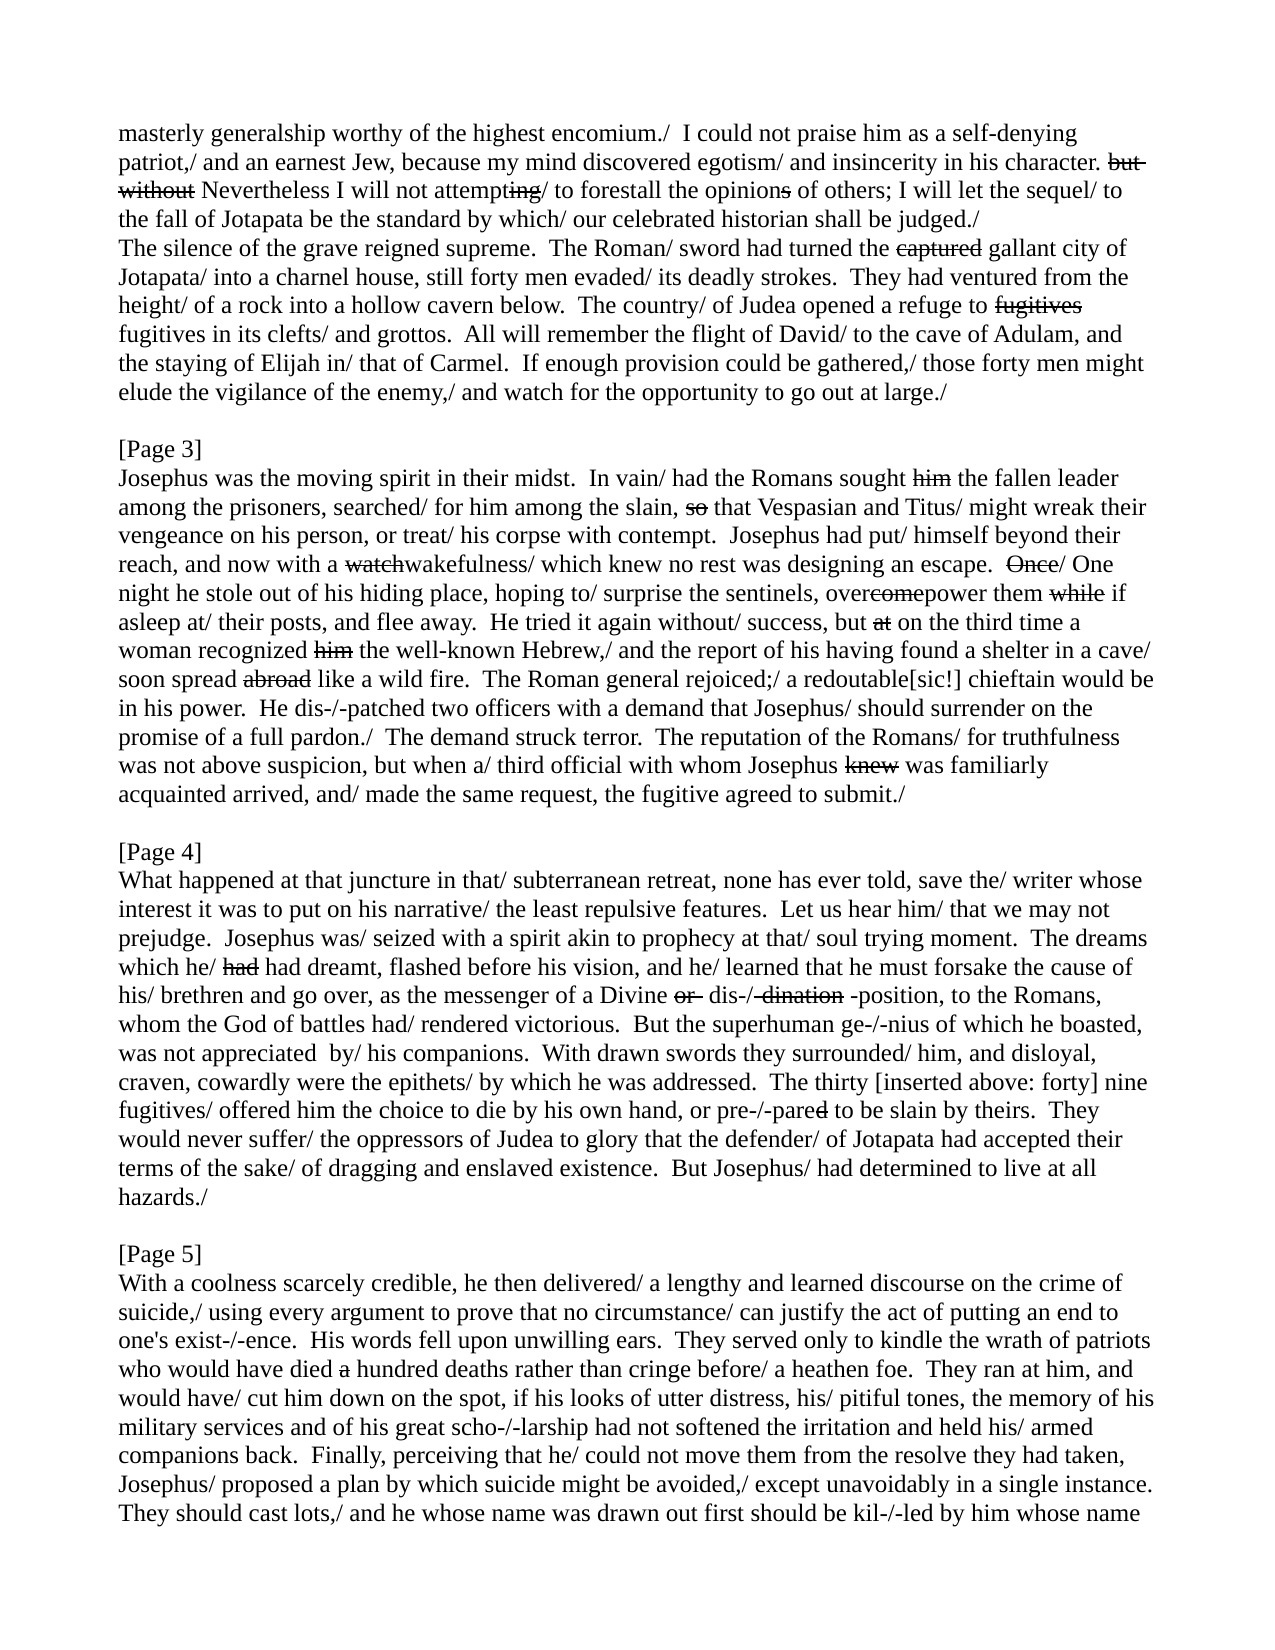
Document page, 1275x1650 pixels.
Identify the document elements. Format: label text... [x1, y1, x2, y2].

text [Page 3] [118, 434, 1157, 463]
text The silence of the grave reigned supreme. The Roman/ sword had turned the captured gallant city of Jotapata/ into a charnel house, still forty men evaded/ its deadly strokes. They had ventured from the height/ of a rock into a hollow cavern below. The country/ of Judea opened a refuge to fugitives fugitives in its clefts/ and grottos. All will remember the flight of David/ to the cave of Adulam, and the staying of Elijah in/ that of Carmel. If enough provision could be gathered,/ those forty men might elude the vigilance of the enemy,/ and watch for the opportunity to go out at large./ [118, 233, 1157, 406]
text What happened at that juncture in that/ subterranean retreat, none has ever told, save the/ writer whose interest it was to put on his narrative/ the least repulsive features. Let us hear him/ that we may not prejudge. Josephus was/ seized with a spirit akin to prophecy at that/ soul trying moment. The dreams which he/ had had dreamt, flashed before his vision, and he/ learned that he must forsake the cause of his/ brethren and go over, as the messenger of a Divine or- dis-/-dination -position, to the Romans, whom the God of battles had/ rendered victorious. But the superhuman ge-/-nius of which he boasted, was not appreciated by/ his companions. With drawn swords they surrounded/ him, and disloyal, craven, cowardly were the epithets/ by which he was addressed. The thirty [inserted above: forty] nine fugitives/ offered him the choice to die by his own hand, or pre-/-pared to be slain by theirs. They would never suffer/ the oppressors of Judea to glory that the defender/ of Jotapata had accepted their terms of the sake/ of dragging and enslaved existence. But Josephus/ had determined to live at all hazards./ [118, 866, 1157, 1211]
text [Page 5] [118, 1239, 1157, 1268]
text masterly generalship worthy of the highest encomium./ I could not praise him as a self-denying patriot,/ and an earnest Jew, because my mind discovered egotism/ and insincerity in his character. but without Nevertheless I will not attempting/ to forestall the opinions of others; I will let the sequel/ to the fall of Jotapata be the standard by which/ our celebrated historian shall be judged./ [118, 118, 1157, 233]
text With a coolness scarcely credible, he then delivered/ a lengthy and learned discourse on the crime of suicide,/ using every argument to prove that no circumstance/ can justify the act of putting an end to one's exist-/-ence. His words fell upon unwilling ears. They served only to kindle the wrath of patriots who would have died a hundred deaths rather than cringe before/ a heathen foe. They ran at him, and would have/ cut him down on the spot, if his looks of utter distress, his/ pitiful tones, the memory of his military services and of his great scho-/-larship had not softened the irritation and held his/ armed companions back. Finally, perceiving that he/ could not move them from the resolve they had taken, Josephus/ proposed a plan by which suicide might be avoided,/ except unavoidably in a single instance. They should cast lots,/ and he whose name was drawn out first should be kil-/-led by him whose name [118, 1268, 1157, 1527]
text Josephus was the moving spirit in their midst. In vain/ had the Romans sought him the fallen leader among the prisoners, searched/ for him among the slain, so that Vespasian and Titus/ might wreak their vengeance on his person, or treat/ his corpse with contempt. Josephus had put/ himself beyond their reach, and now with a watchwakefulness/ which knew no rest was designing an escape. Once/ One night he stole out of his hiding place, hoping to/ surprise the sentinels, overcomepower them while if asleep at/ their posts, and flee away. He tried it again without/ success, but at on the third time a woman recognized him the well-known Hebrew,/ and the report of his having found a shelter in a cave/ soon spread abroad like a wild fire. The Roman general rejoiced;/ a redoutable[sic!] chieftain would be in his power. He dis-/-patched two officers with a demand that Josephus/ should surrender on the promise of a full pardon./ The demand struck terror. The reputation of the Romans/ for truthfulness was not above suspicion, but when a/ third official with whom Josephus knew was familiarly acquainted arrived, and/ made the same request, the fugitive agreed to submit./ [118, 463, 1157, 808]
text [Page 4] [118, 837, 1157, 866]
